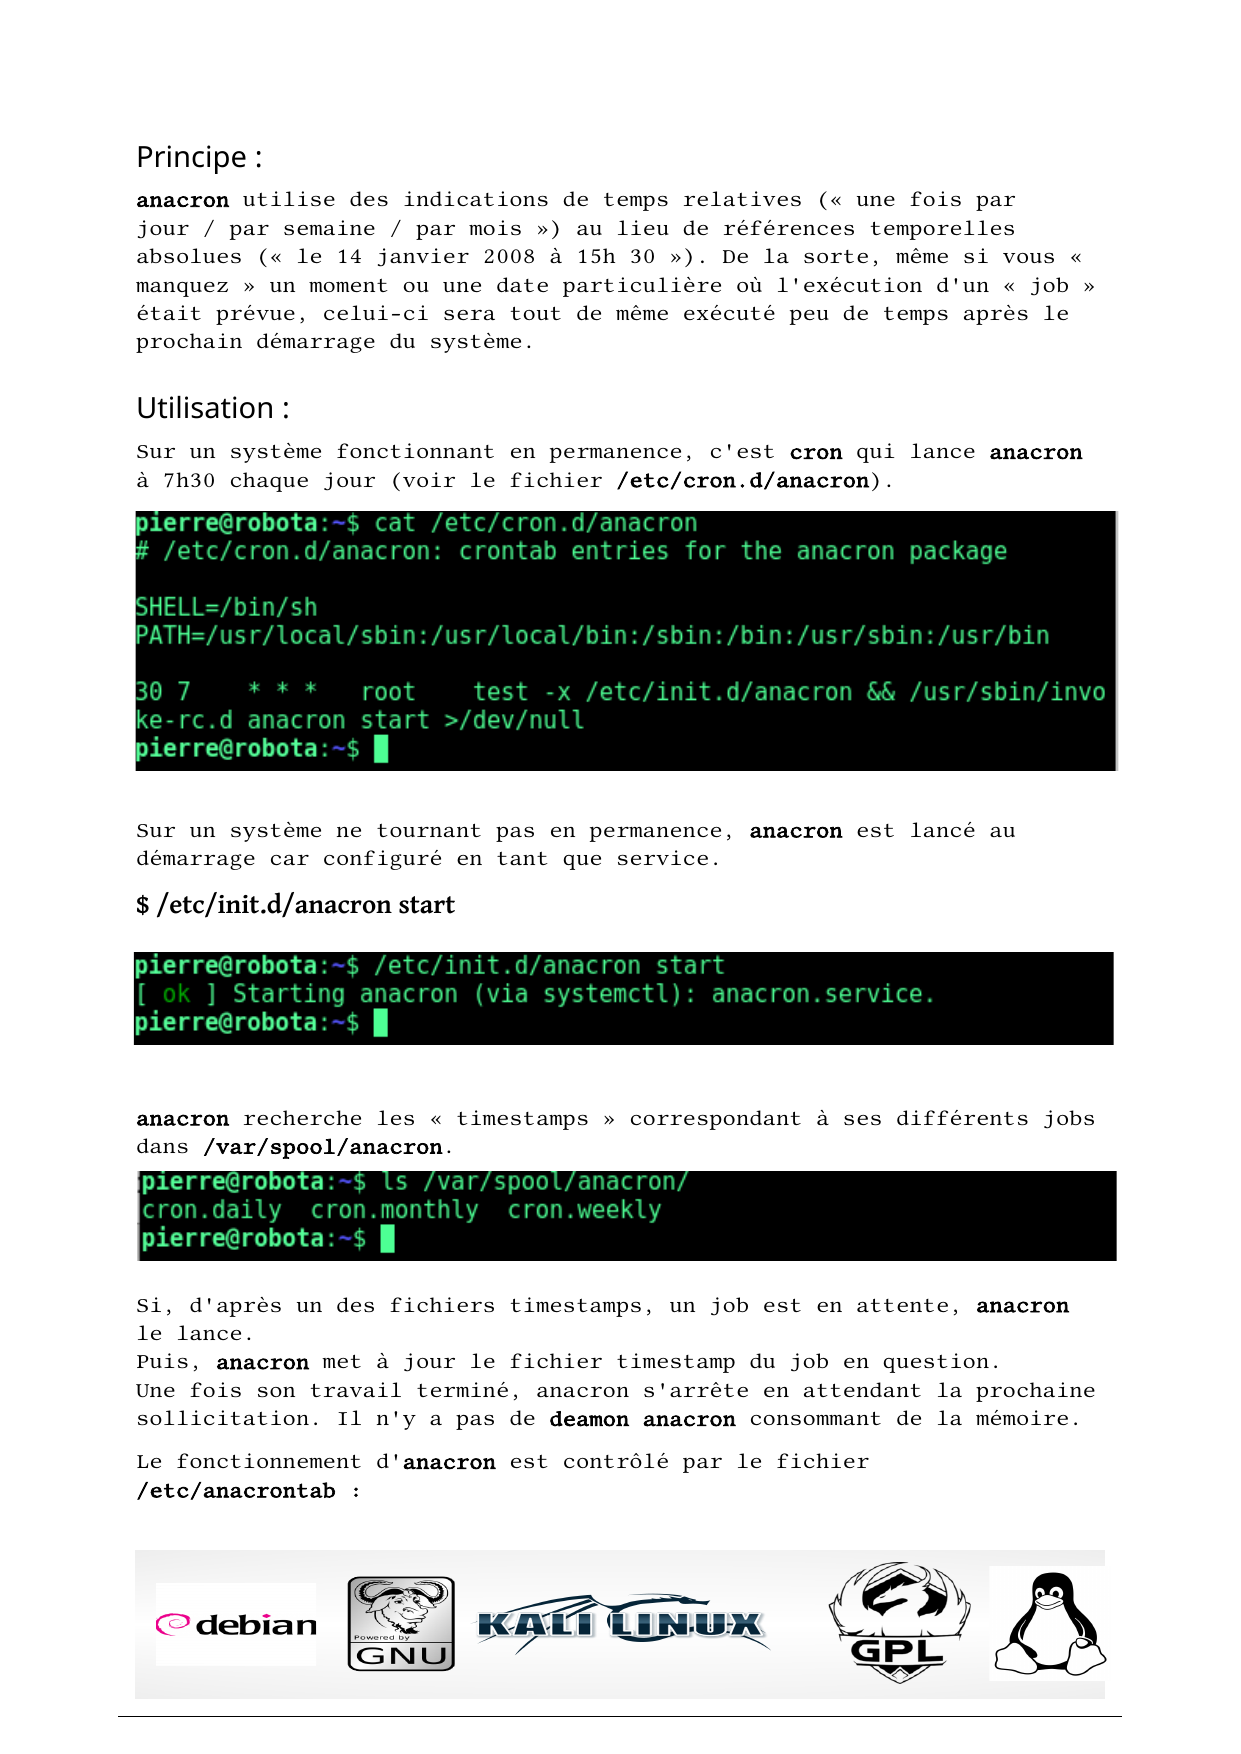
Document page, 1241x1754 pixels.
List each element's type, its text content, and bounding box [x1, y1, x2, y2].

text Le fonctionnement d'anacron est contrôlé par le fichier /etc/anacrontab : [136, 1450, 1104, 1502]
picture [989, 1566, 1112, 1681]
subtitle Principe : [136, 136, 1104, 176]
text Sur un système fonctionnant en permanence, c'est cron qui lance anacron à 7h30 chaque jour (voir le fichier /etc/cron.d/anacron). [136, 440, 1104, 492]
text $ /etc/init.d/anacron start [136, 890, 1104, 921]
text Si, d'après un des fichiers timestamps, un job est en attente, anacron le lance. [136, 1293, 1104, 1346]
picture [828, 1562, 971, 1684]
text anacron utilise des indications de temps relatives (« une fois par jour / par semaine / par mois ») au lieu de références temporelles absolues (« le 14 janvier 2008 à 15h 30 »). De la sorte, même si vous « manquez » un moment ou une date particulière où l'exécution d'un « job » était prévue, celui-ci sera tout de même exécuté peu de temps après le prochain démarrage du système. [136, 188, 1104, 354]
text anacron recherche les « timestamps » correspondant à ses différents jobs dans /var/spool/anacron. [136, 1106, 1104, 1159]
picture [156, 1583, 317, 1666]
text Une fois son travail terminé, anacron s'arrête en attendant la prochaine sollicitation. Il n'y a pas de deamon anacron consommant de la mémoire. [136, 1379, 1104, 1431]
picture [133, 952, 1114, 1045]
picture [137, 1171, 1117, 1261]
text Sur un système ne tournant pas en permanence, anacron est lancé au démarrage car configuré en tant que service. [136, 818, 1104, 871]
picture [135, 511, 1119, 771]
subtitle Utilisation : [136, 388, 1104, 427]
picture [341, 1573, 782, 1674]
text Puis, anacron met à jour le fichier timestamp du job en question. [136, 1350, 1104, 1374]
